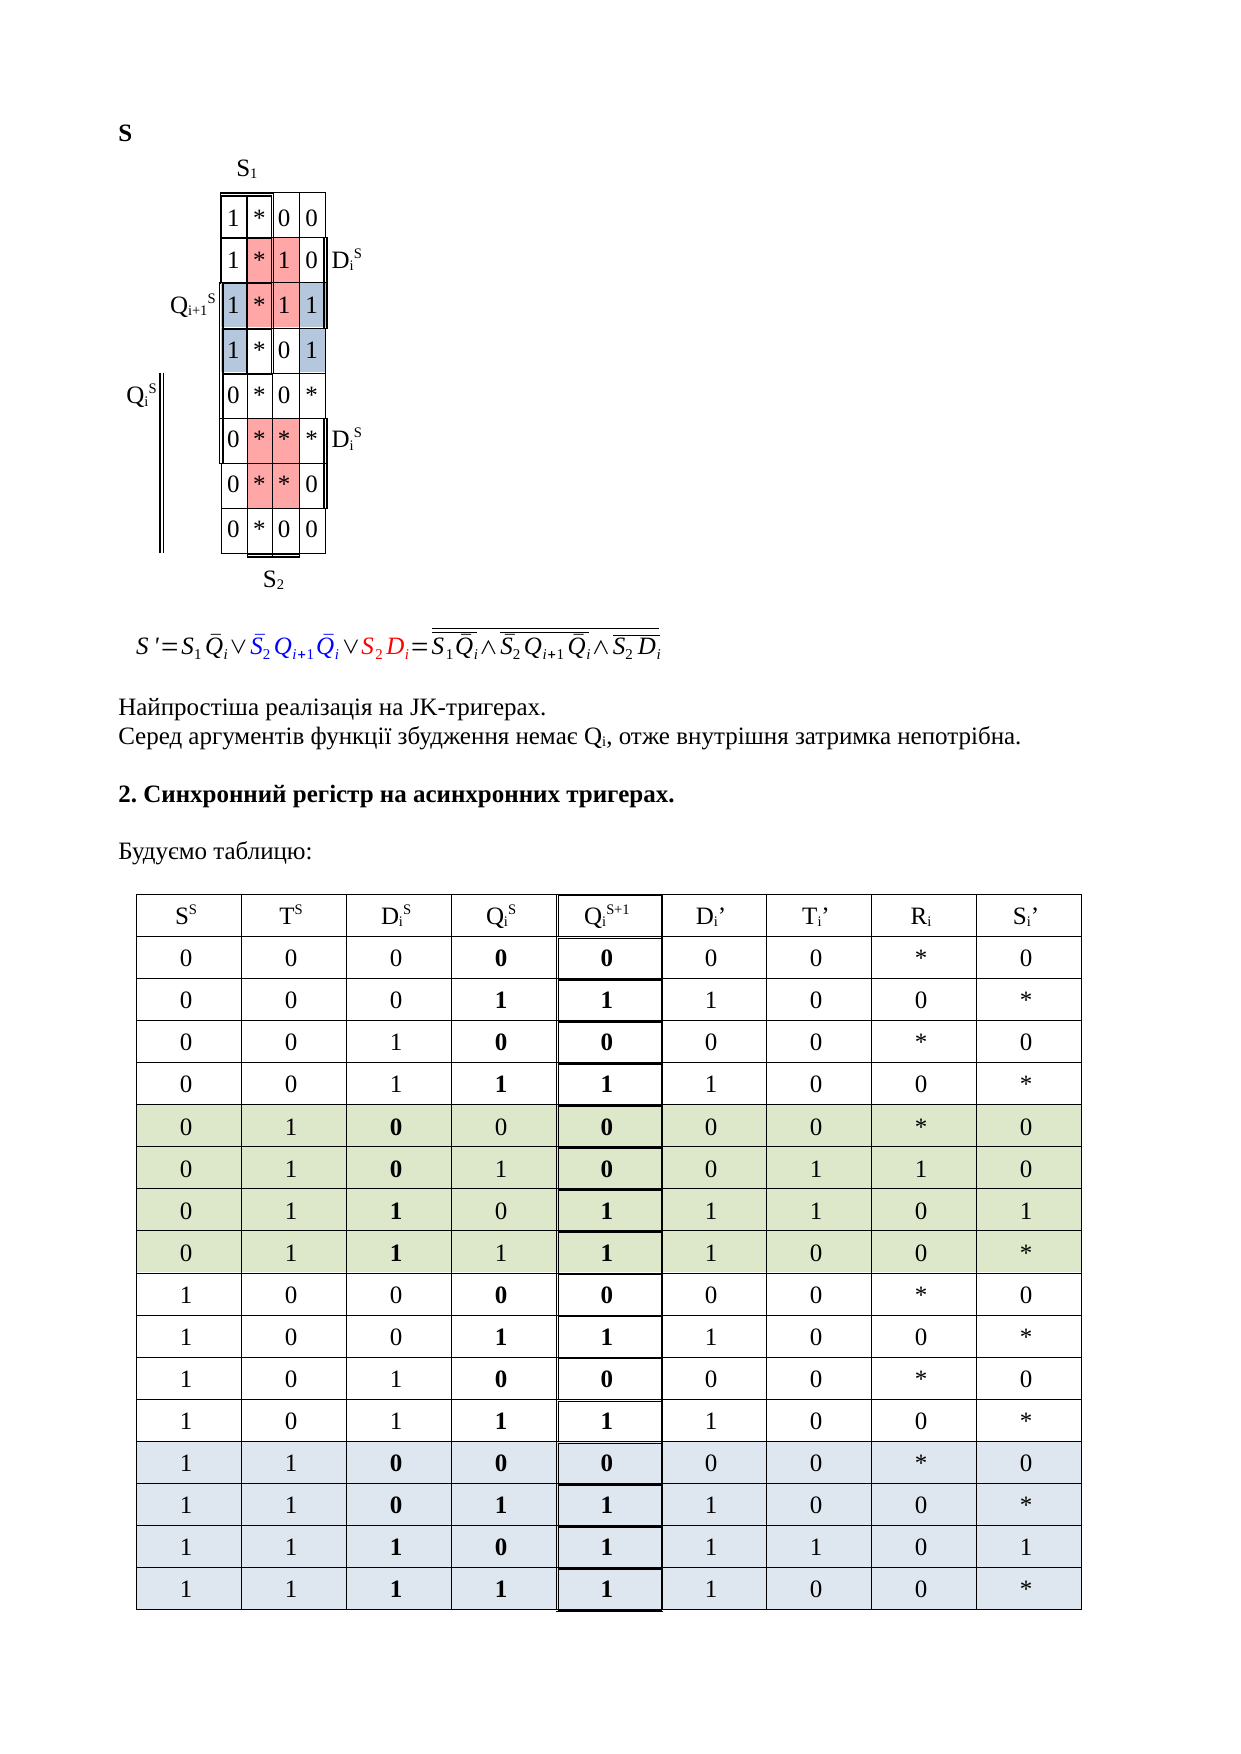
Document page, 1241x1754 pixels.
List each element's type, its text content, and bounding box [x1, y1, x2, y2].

table_cell * [300, 374, 325, 418]
table_cell 0 [977, 1358, 1081, 1399]
table_cell 1 [224, 330, 246, 372]
table_cell 0 [872, 1526, 976, 1567]
table_cell 0 [242, 1021, 346, 1062]
table_cell 0 [872, 1231, 976, 1272]
table_cell 1 [663, 979, 766, 1020]
table_cell [162, 553, 221, 598]
table_cell 0 [137, 937, 241, 978]
text Будуємо таблицю: [118, 836, 1122, 865]
table_cell 0 [242, 1316, 346, 1357]
table_cell 1 [559, 1528, 661, 1567]
table_cell 1 [767, 1189, 871, 1230]
table_cell 0 [347, 1442, 451, 1483]
table_cell 0 [273, 374, 299, 418]
table_cell 1 [452, 1063, 556, 1104]
table_cell 0 [137, 1231, 241, 1272]
table_cell 0 [242, 1063, 346, 1104]
table_cell 0 [224, 375, 247, 418]
table_cell 0 [559, 1107, 661, 1146]
table_cell 0 [137, 1147, 241, 1188]
table_cell [118, 192, 162, 237]
table_cell 1 [559, 1317, 661, 1357]
table_cell 1 [242, 1231, 346, 1272]
table_cell 0 [137, 1189, 241, 1230]
table_cell 0 [347, 1147, 451, 1188]
table_cell 1 [222, 239, 246, 282]
table_cell * [248, 509, 272, 553]
table_cell 1 [559, 1065, 661, 1104]
table_cell S2 [247, 558, 299, 598]
table_cell 1 [274, 283, 299, 327]
table_cell 0 [872, 979, 976, 1020]
table_cell 0 [300, 509, 325, 553]
table_cell 1 [559, 1233, 661, 1272]
table_cell 1 [452, 1568, 556, 1609]
table_cell 1 [137, 1274, 241, 1314]
table_cell 0 [137, 1021, 241, 1062]
table_header QiS+1 [559, 896, 661, 936]
table_cell 1 [242, 1105, 346, 1146]
table_cell 0 [767, 1021, 871, 1062]
table_cell 0 [977, 1442, 1081, 1483]
table_cell 1 [137, 1400, 241, 1441]
table_cell 1 [663, 1400, 766, 1441]
table_cell 1 [559, 1191, 661, 1230]
table_cell 0 [559, 1149, 661, 1188]
table_cell [164, 463, 221, 508]
table_cell [300, 554, 326, 598]
table_header [272, 147, 299, 192]
table_cell * [977, 1400, 1081, 1441]
table_cell 1 [300, 329, 325, 372]
table_cell 0 [663, 1442, 766, 1483]
table_cell 0 [452, 1189, 556, 1230]
table_header [326, 147, 369, 192]
table_cell 1 [977, 1189, 1081, 1230]
table_cell * [248, 419, 272, 463]
table_cell * [977, 1231, 1081, 1272]
table_cell * [248, 330, 271, 372]
table_header [300, 147, 326, 192]
table_cell 1 [452, 1400, 556, 1441]
table_cell 1 [663, 1231, 766, 1272]
table_cell 0 [242, 979, 346, 1020]
table_cell [164, 508, 221, 553]
table_cell 1 [663, 1189, 766, 1230]
table_cell 0 [977, 1021, 1081, 1062]
table_cell 0 [347, 979, 451, 1020]
table_cell 0 [767, 1274, 871, 1314]
table_cell 1 [242, 1568, 346, 1609]
table_cell 1 [663, 1063, 766, 1104]
table_cell 1 [137, 1526, 241, 1567]
table_cell 0 [137, 1063, 241, 1104]
table_cell * [977, 1063, 1081, 1104]
table_header QiS [452, 895, 556, 936]
table_cell 0 [977, 1147, 1081, 1188]
table_cell 1 [767, 1147, 871, 1188]
table_cell 1 [559, 1402, 661, 1441]
table_cell 1 [137, 1484, 241, 1525]
table_cell 1 [452, 1484, 556, 1525]
table_cell 0 [767, 1484, 871, 1525]
table_cell 0 [872, 1316, 976, 1357]
table_cell QiS [118, 373, 159, 553]
table_cell * [872, 937, 976, 978]
table_cell 0 [452, 1105, 556, 1146]
table_cell * [872, 1105, 976, 1146]
table_cell 0 [872, 1400, 976, 1441]
table_cell [118, 553, 162, 598]
table_cell 0 [767, 1231, 871, 1272]
table_cell 0 [872, 1063, 976, 1104]
table_cell * [248, 197, 271, 237]
table_cell 0 [347, 1274, 451, 1314]
table_cell 1 [559, 981, 661, 1020]
text S [118, 118, 1122, 147]
table_cell DiS [328, 418, 369, 508]
table_cell 1 [222, 197, 246, 237]
table_cell [221, 554, 247, 598]
table_cell [118, 328, 162, 372]
table_cell 0 [767, 1442, 871, 1483]
table_cell [118, 237, 162, 282]
table_cell 0 [767, 1316, 871, 1357]
table_cell 1 [347, 1358, 451, 1399]
table_cell 0 [347, 937, 451, 978]
table_cell [118, 282, 162, 327]
table_cell 1 [242, 1442, 346, 1483]
table_cell Qi+1S [162, 282, 219, 463]
table_cell 0 [452, 1526, 556, 1567]
table_cell 0 [872, 1189, 976, 1230]
table_cell 0 [559, 1359, 661, 1399]
table_cell 0 [137, 979, 241, 1020]
table_cell 0 [767, 979, 871, 1020]
table_cell 1 [452, 979, 556, 1020]
table_cell DiS [328, 237, 369, 327]
table_cell 0 [274, 193, 299, 237]
table_cell 1 [137, 1316, 241, 1357]
table_header [118, 147, 162, 192]
table_cell 0 [242, 1274, 346, 1314]
table_cell 0 [767, 1105, 871, 1146]
table_cell 0 [347, 1316, 451, 1357]
table_cell 1 [242, 1189, 346, 1230]
table_cell * [872, 1274, 976, 1314]
table_cell 1 [242, 1147, 346, 1188]
table_cell 1 [137, 1568, 241, 1609]
table_cell 0 [977, 1274, 1081, 1314]
table_cell 1 [767, 1526, 871, 1567]
table_cell 0 [452, 937, 556, 978]
table_cell 0 [347, 1484, 451, 1525]
table_cell [162, 192, 220, 237]
table_cell * [872, 1021, 976, 1062]
table_cell 0 [559, 1444, 661, 1483]
table_cell 0 [559, 1275, 661, 1314]
table_header Ti’ [767, 895, 871, 936]
table_header SS [137, 895, 241, 936]
table_cell 0 [224, 419, 247, 463]
table_cell 0 [300, 193, 325, 237]
table_cell 0 [137, 1105, 241, 1146]
table_header DiS [347, 895, 451, 936]
table_cell 1 [452, 1316, 556, 1357]
table_cell 0 [767, 1358, 871, 1399]
table_cell [326, 508, 369, 553]
table_cell 0 [872, 1484, 976, 1525]
table_cell [162, 237, 220, 282]
table_cell [326, 553, 369, 598]
table_cell 0 [452, 1274, 556, 1314]
table_cell 1 [663, 1568, 766, 1609]
table_cell 0 [222, 509, 247, 553]
table_cell 1 [274, 238, 299, 282]
table_cell 1 [559, 1486, 661, 1525]
table_cell * [248, 464, 272, 508]
table_cell 1 [452, 1231, 556, 1272]
table_cell 1 [559, 1570, 661, 1609]
table_cell 0 [872, 1568, 976, 1609]
table_cell * [273, 419, 299, 463]
table_cell 0 [242, 937, 346, 978]
table_cell 1 [347, 1231, 451, 1272]
table_cell 1 [872, 1147, 976, 1188]
table_cell 1 [137, 1442, 241, 1483]
table_cell 0 [452, 1021, 556, 1062]
table_cell 1 [242, 1484, 346, 1525]
table_cell 0 [242, 1400, 346, 1441]
table_cell * [977, 1484, 1081, 1525]
table_cell 0 [767, 1400, 871, 1441]
table_cell 1 [137, 1358, 241, 1399]
table_cell [326, 373, 369, 418]
table_cell * [248, 375, 272, 418]
table_cell * [977, 1316, 1081, 1357]
table_cell 0 [452, 1358, 556, 1399]
table_cell 1 [347, 1400, 451, 1441]
table_cell 0 [663, 1105, 766, 1146]
table_cell 0 [300, 238, 323, 282]
table_header Rі [872, 895, 976, 936]
table_cell 0 [347, 1105, 451, 1146]
table_cell [326, 328, 369, 372]
table_cell 1 [347, 1568, 451, 1609]
table_cell 0 [273, 509, 299, 553]
text Серед аргументів функції збудження немає Qi, отже внутрішня затримка непотрібна. [118, 721, 1122, 750]
table_cell 0 [767, 1063, 871, 1104]
table_cell * [300, 419, 323, 463]
table_cell 1 [347, 1526, 451, 1567]
table_header Sі’ [977, 895, 1081, 936]
table_cell 0 [663, 1274, 766, 1314]
table_cell 1 [224, 284, 246, 327]
table_cell * [872, 1442, 976, 1483]
table_cell 0 [663, 1147, 766, 1188]
table_header Dі’ [663, 895, 766, 936]
table_cell 1 [242, 1526, 346, 1567]
text 2. Синхронний регістр на асинхронних тригерах. [118, 779, 1122, 807]
table_header S1 [221, 147, 272, 192]
table_cell 1 [347, 1063, 451, 1104]
table_cell 0 [274, 329, 299, 372]
table_cell * [977, 979, 1081, 1020]
table_cell 0 [242, 1358, 346, 1399]
table_cell * [248, 239, 271, 282]
table_cell 0 [977, 1105, 1081, 1146]
table_cell 0 [300, 464, 323, 508]
table_cell 1 [347, 1021, 451, 1062]
table_cell 1 [300, 283, 323, 327]
text Найпростіша реалізація на JK-тригерах. [118, 692, 1122, 721]
table_cell 0 [222, 464, 247, 508]
table_cell 1 [977, 1526, 1081, 1567]
table_cell 0 [767, 937, 871, 978]
table_cell * [977, 1568, 1081, 1609]
table_cell * [273, 464, 299, 508]
table_cell 1 [663, 1316, 766, 1357]
table_cell 0 [663, 1358, 766, 1399]
table_cell 1 [347, 1189, 451, 1230]
table_header TS [242, 895, 346, 936]
table_cell [326, 192, 369, 237]
table_cell * [872, 1358, 976, 1399]
table_cell 0 [977, 937, 1081, 978]
table_cell 0 [559, 939, 661, 978]
table_cell * [248, 284, 271, 327]
table_cell 1 [452, 1147, 556, 1188]
table_cell 0 [559, 1023, 661, 1062]
table_cell 1 [663, 1526, 766, 1567]
table_cell 0 [452, 1442, 556, 1483]
table_cell 0 [663, 937, 766, 978]
table_cell 1 [663, 1484, 766, 1525]
table_cell 0 [663, 1021, 766, 1062]
table_cell 0 [767, 1568, 871, 1609]
table_header [162, 147, 221, 192]
